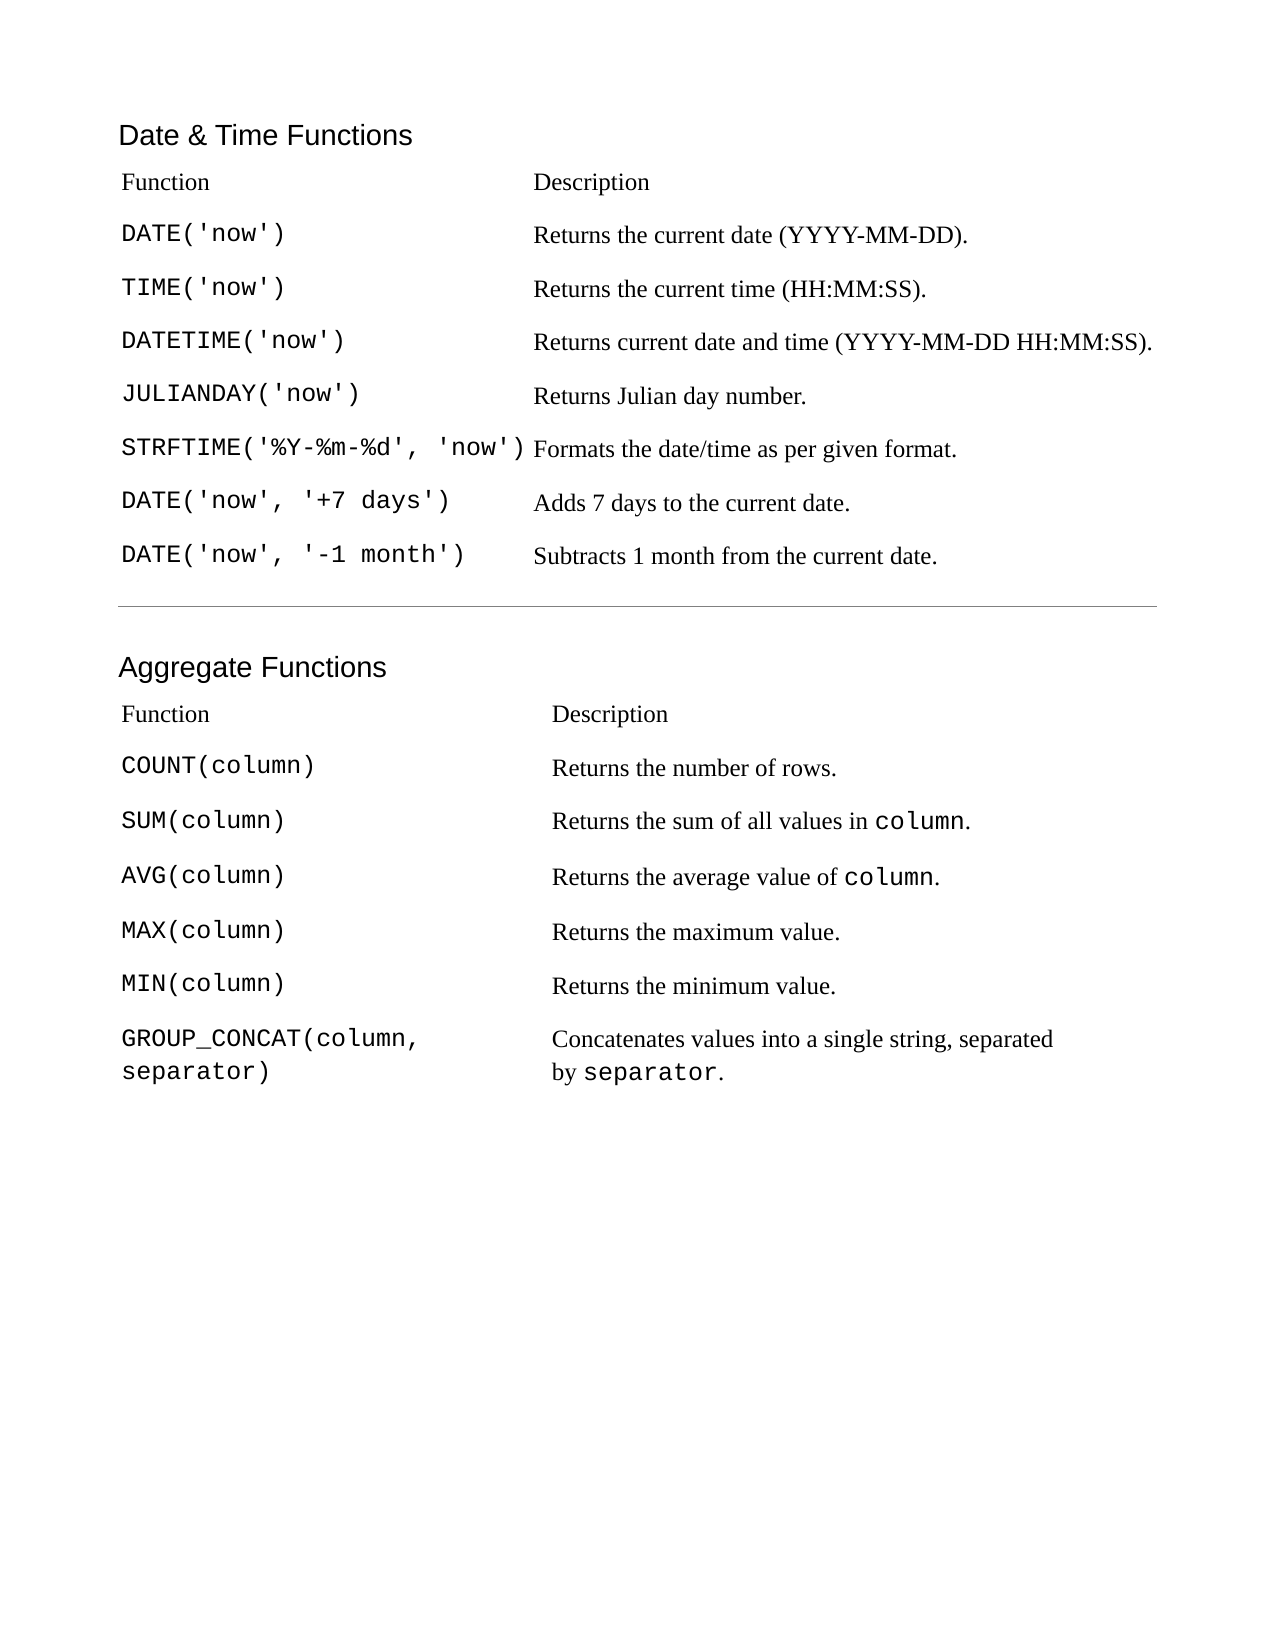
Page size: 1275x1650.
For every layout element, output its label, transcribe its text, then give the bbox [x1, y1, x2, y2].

table_cell SUM(column) [118, 804, 549, 859]
table_cell STRFTIME('%Y-%m-%d', 'now') [118, 431, 530, 485]
subtitle Date & Time Functions [118, 118, 1157, 152]
table_cell DATE('now') [118, 218, 530, 271]
table_cell Returns the minimum value. [549, 968, 1157, 1021]
table_cell COUNT(column) [118, 750, 549, 803]
table_cell TIME('now') [118, 271, 530, 324]
table_cell Returns current date and time (YYYY-MM-DD HH:MM:SS). [530, 325, 1157, 378]
table_cell Returns the maximum value. [549, 915, 1157, 968]
table_cell MAX(column) [118, 915, 549, 968]
table_cell GROUP_CONCAT(column, separator) [118, 1021, 549, 1110]
table_header Description [549, 697, 1157, 750]
table_cell Concatenates values into a single string, separated by separator. [549, 1021, 1157, 1110]
table_cell Returns Julian day number. [530, 378, 1157, 431]
subtitle Aggregate Functions [118, 651, 1157, 684]
table_header Function [118, 697, 549, 750]
table_cell Returns the average value of column. [549, 859, 1157, 914]
table_cell MIN(column) [118, 968, 549, 1021]
table_cell JULIANDAY('now') [118, 378, 530, 431]
table_cell Formats the date/time as per given format. [530, 431, 1157, 485]
table_cell DATETIME('now') [118, 325, 530, 378]
table_cell Returns the sum of all values in column. [549, 804, 1157, 859]
table_cell Subtracts 1 month from the current date. [530, 538, 1157, 592]
table_cell DATE('now', '-1 month') [118, 538, 530, 592]
table_cell Adds 7 days to the current date. [530, 485, 1157, 538]
table_header Description [530, 164, 1157, 218]
table_header Function [118, 164, 530, 218]
table_cell AVG(column) [118, 859, 549, 914]
table_cell Returns the current time (HH:MM:SS). [530, 271, 1157, 324]
table_cell Returns the current date (YYYY-MM-DD). [530, 218, 1157, 271]
table_cell Returns the number of rows. [549, 750, 1157, 803]
table_cell DATE('now', '+7 days') [118, 485, 530, 538]
